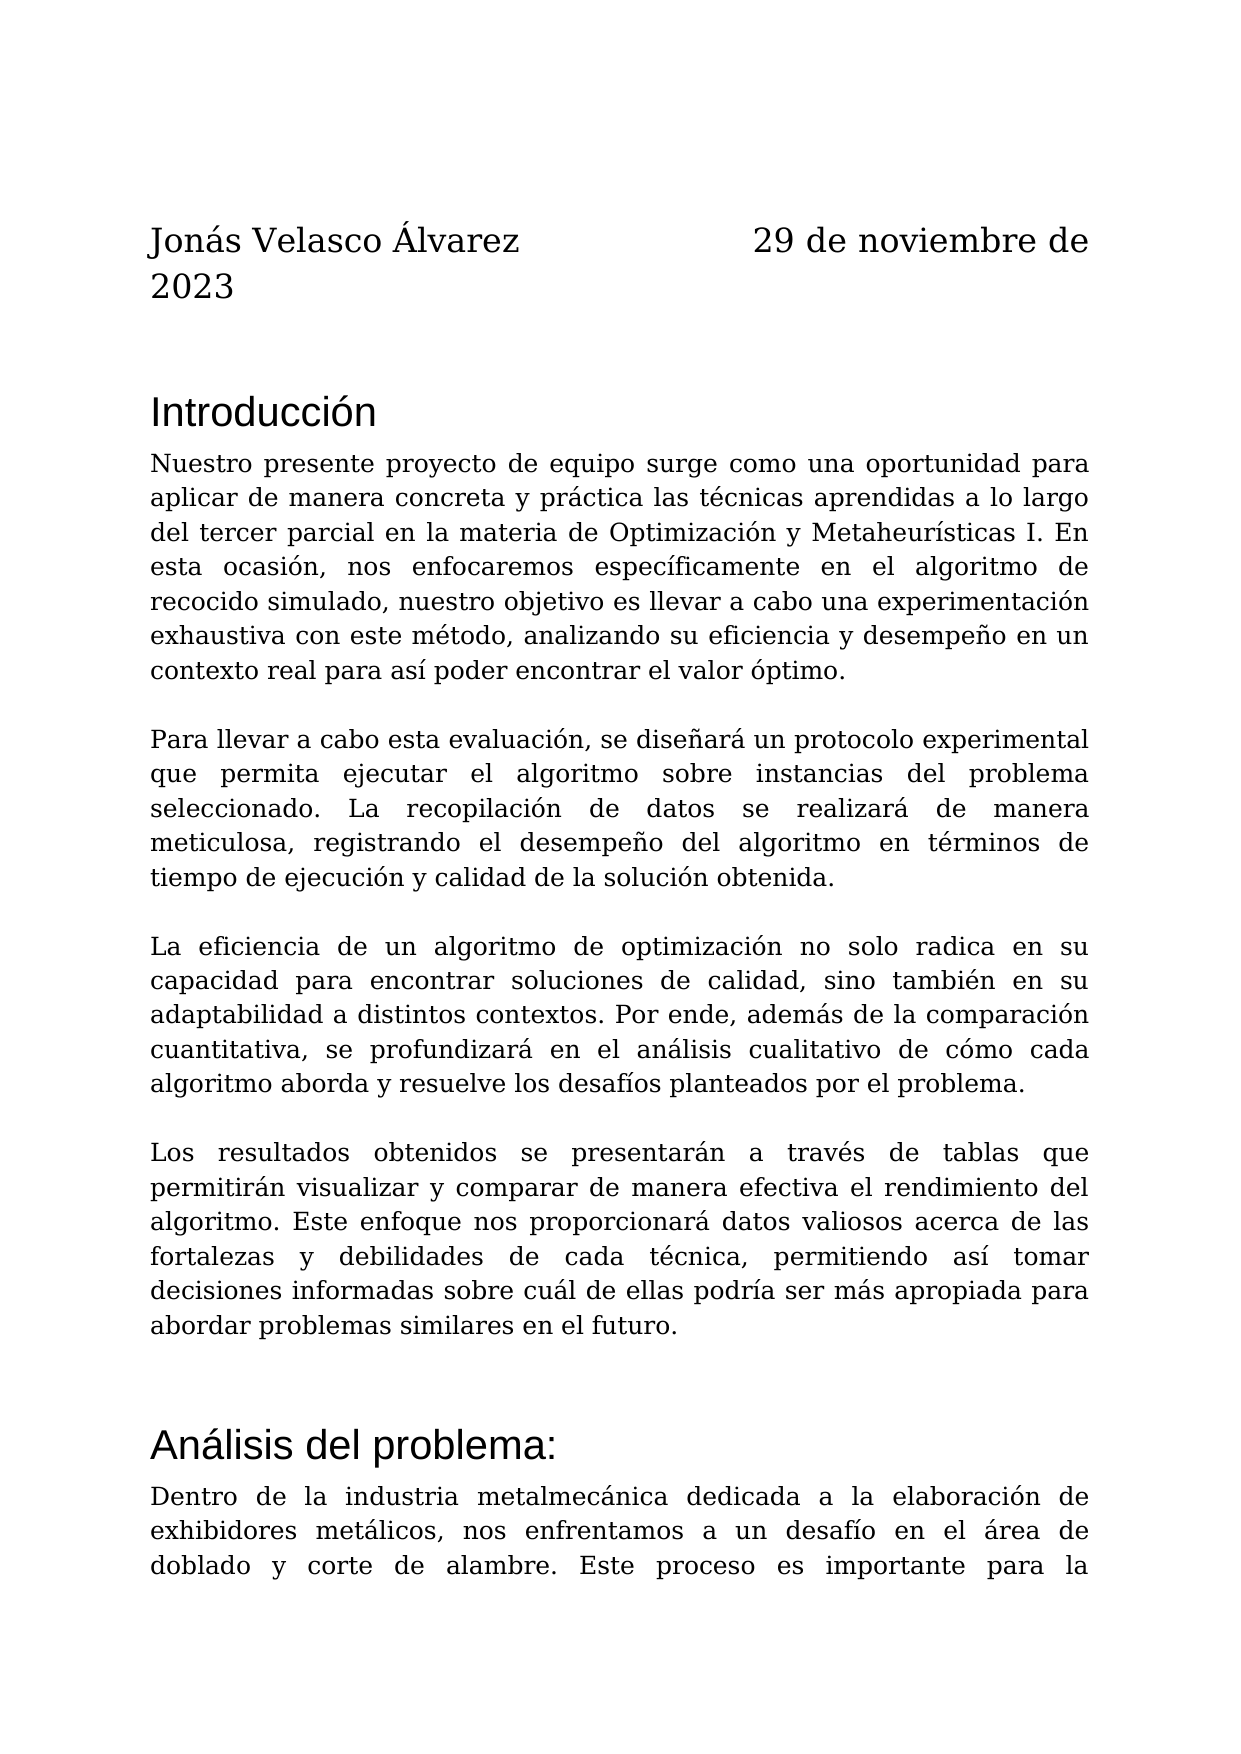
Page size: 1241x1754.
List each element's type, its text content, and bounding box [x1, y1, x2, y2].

text La eficiencia de un algoritmo de optimización no solo radica en su capacidad para encontrar soluciones de calidad, sino también en su adaptabilidad a distintos contextos. Por ende, además de la comparación cuantitativa, se profundizará en el análisis cualitativo de cómo cada algoritmo aborda y resuelve los desafíos planteados por el problema. [150, 930, 1090, 1098]
text Nuestro presente proyecto de equipo surge como una oportunidad para aplicar de manera concreta y práctica las técnicas aprendidas a lo largo del tercer parcial en la materia de Optimización y Metaheurísticas I. En esta ocasión, nos enfocaremos específicamente en el algoritmo de recocido simulado, nuestro objetivo es llevar a cabo una experimentación exhaustiva con este método, analizando su eficiencia y desempeño en un contexto real para así poder encontrar el valor óptimo. [150, 447, 1090, 684]
text Para llevar a cabo esta evaluación, se diseñará un protocolo experimental que permita ejecutar el algoritmo sobre instancias del problema seleccionado. La recopilación de datos se realizará de manera meticulosa, registrando el desempeño del algoritmo en términos de tiempo de ejecución y calidad de la solución obtenida. [150, 723, 1090, 891]
subtitle Análisis del problema: [150, 1420, 1090, 1468]
text Los resultados obtenidos se presentarán a través de tablas que permitirán visualizar y comparar de manera efectiva el rendimiento del algoritmo. Este enfoque nos proporcionará datos valiosos acerca de las fortalezas y debilidades de cada técnica, permitiendo así tomar decisiones informadas sobre cuál de ellas podría ser más apropiada para abordar problemas similares en el futuro. [150, 1137, 1090, 1339]
text Dentro de la industria metalmecánica dedicada a la elaboración de exhibidores metálicos, nos enfrentamos a un desafío en el área de doblado y corte de alambre. Este proceso es importante para la [150, 1480, 1090, 1579]
text Jonás Velasco Álvarez 29 de noviembre de 2023 [150, 219, 1090, 305]
subtitle Introducción [150, 387, 1090, 435]
